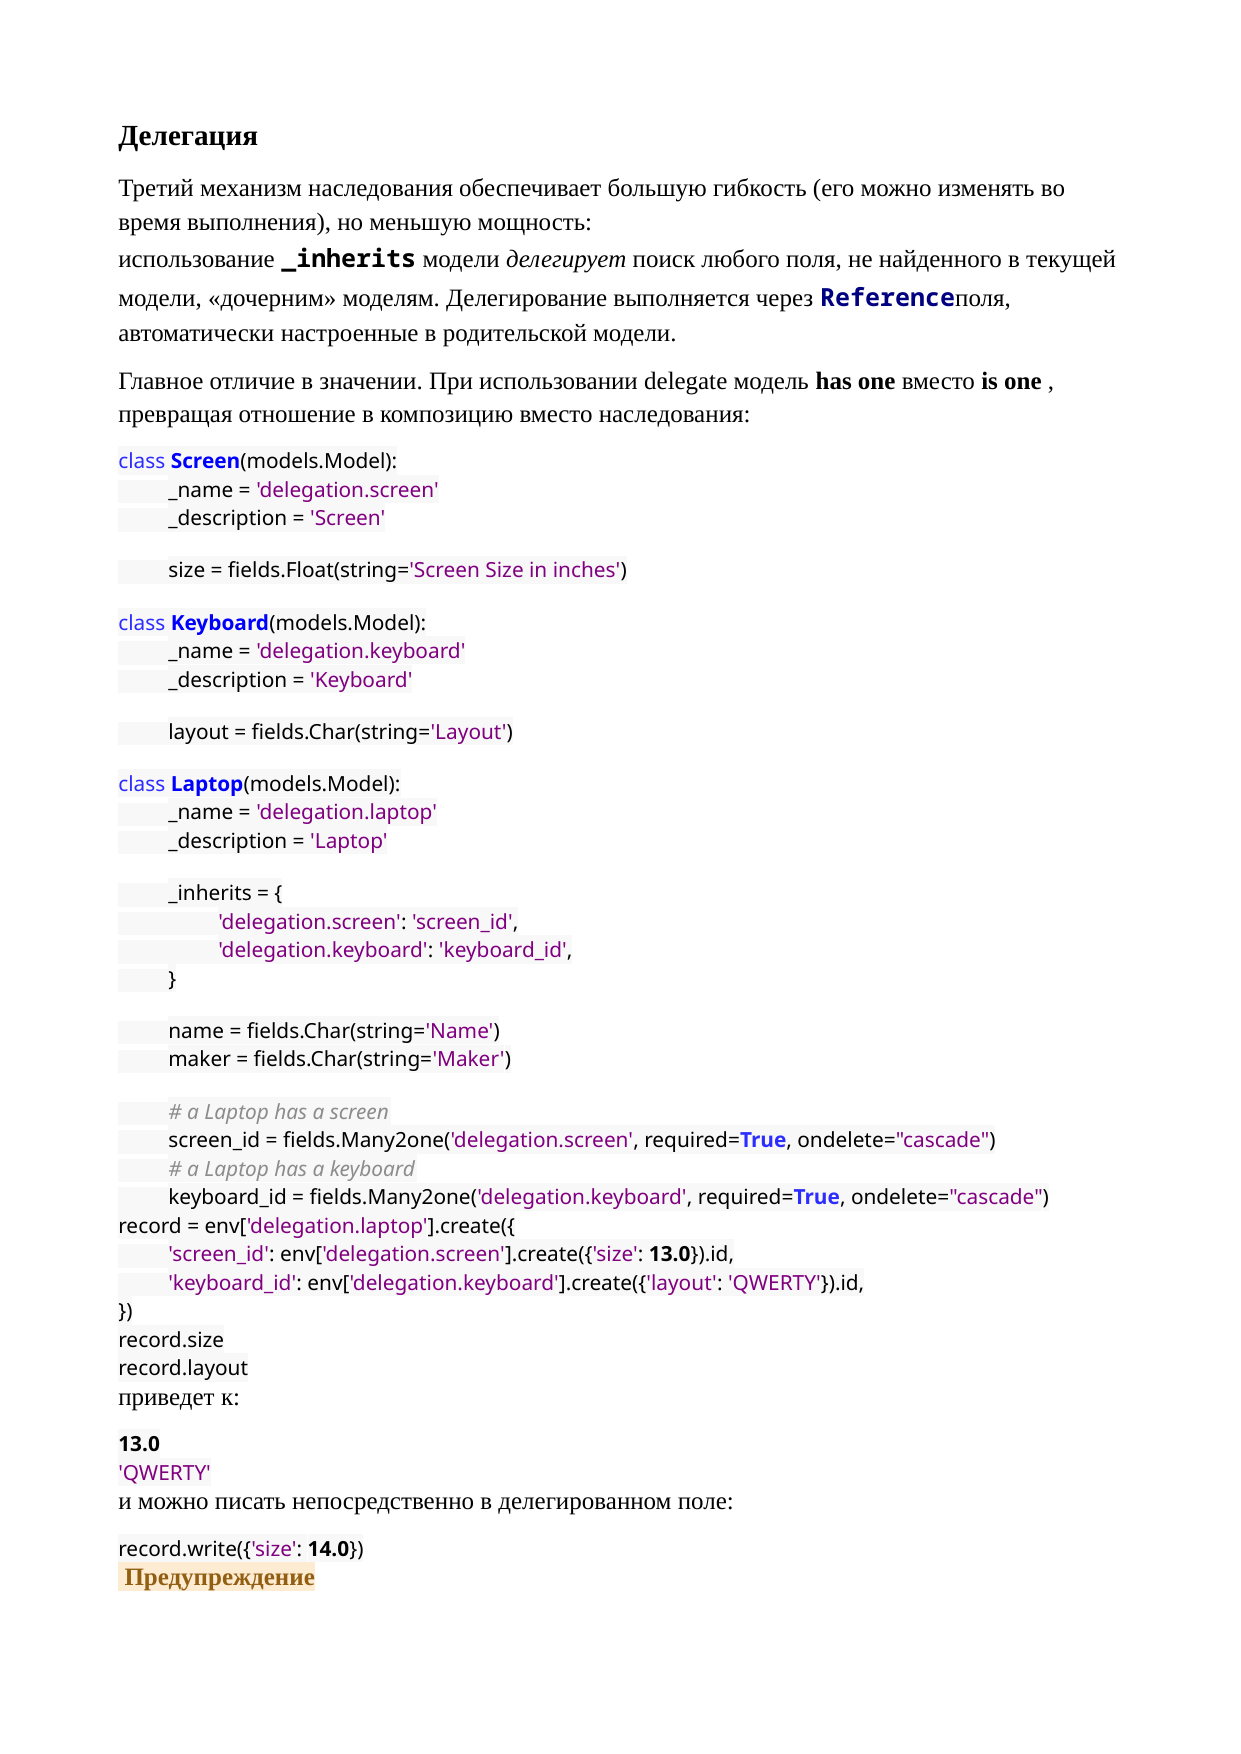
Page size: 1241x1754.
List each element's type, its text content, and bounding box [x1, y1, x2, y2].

text # a Laptop has a screen [118, 1097, 1122, 1125]
text layout = fields.Char(string='Layout') [118, 717, 1122, 745]
subtitle Делегация [118, 118, 1122, 152]
text maker = fields.Char(string='Maker') [118, 1044, 1122, 1073]
text } [118, 964, 1122, 992]
text 'screen_id': env['delegation.screen'].create({'size': 13.0}).id, [118, 1239, 1122, 1268]
text _description = 'Screen' [118, 503, 1122, 532]
text Третий механизм наследования обеспечивает большую гибкость (его можно изменять во время выполнения), но меньшую мощность: использование _inherits модели делегирует поиск любого поля, не найденного в текущей модели, «дочерним» моделям. Делегирование выполняется через Referenceполя, автоматически настроенные в родительской модели. [118, 173, 1122, 347]
text class Keyboard(models.Model): [118, 608, 1122, 636]
text 'delegation.screen': 'screen_id', [118, 907, 1122, 935]
text _name = 'delegation.laptop' [118, 797, 1122, 826]
text # a Laptop has a keyboard [118, 1154, 1122, 1182]
text record.write({'size': 14.0}) [118, 1534, 1122, 1562]
text 'keyboard_id': env['delegation.keyboard'].create({'layout': 'QWERTY'}).id, [118, 1268, 1122, 1296]
text record.size [118, 1325, 1122, 1353]
text _inherits = { [118, 878, 1122, 907]
text record = env['delegation.laptop'].create({ [118, 1211, 1122, 1239]
text 13.0 [118, 1429, 1122, 1458]
text class Laptop(models.Model): [118, 769, 1122, 797]
text _name = 'delegation.keyboard' [118, 636, 1122, 665]
text 'QWERTY' [118, 1458, 1122, 1486]
text }) [118, 1296, 1122, 1325]
text _name = 'delegation.screen' [118, 475, 1122, 503]
text Главное отличие в значении. При использовании delegate модель has one вместо is one , превращая отношение в композицию вместо наследования: [118, 366, 1122, 427]
text screen_id = fields.Many2one('delegation.screen', required=True, ondelete="cascade") [118, 1125, 1122, 1154]
text class Screen(models.Model): [118, 446, 1122, 475]
text Предупреждение [118, 1562, 1122, 1591]
text приведет к: [118, 1382, 1122, 1411]
text и можно писать непосредственно в делегированном поле: [118, 1486, 1122, 1515]
text keyboard_id = fields.Many2one('delegation.keyboard', required=True, ondelete="cascade") [118, 1182, 1122, 1211]
text _description = 'Keyboard' [118, 665, 1122, 693]
text 'delegation.keyboard': 'keyboard_id', [118, 935, 1122, 964]
text size = fields.Float(string='Screen Size in inches') [118, 556, 1122, 584]
text record.layout [118, 1353, 1122, 1382]
text _description = 'Laptop' [118, 826, 1122, 854]
text name = fields.Char(string='Name') [118, 1016, 1122, 1044]
